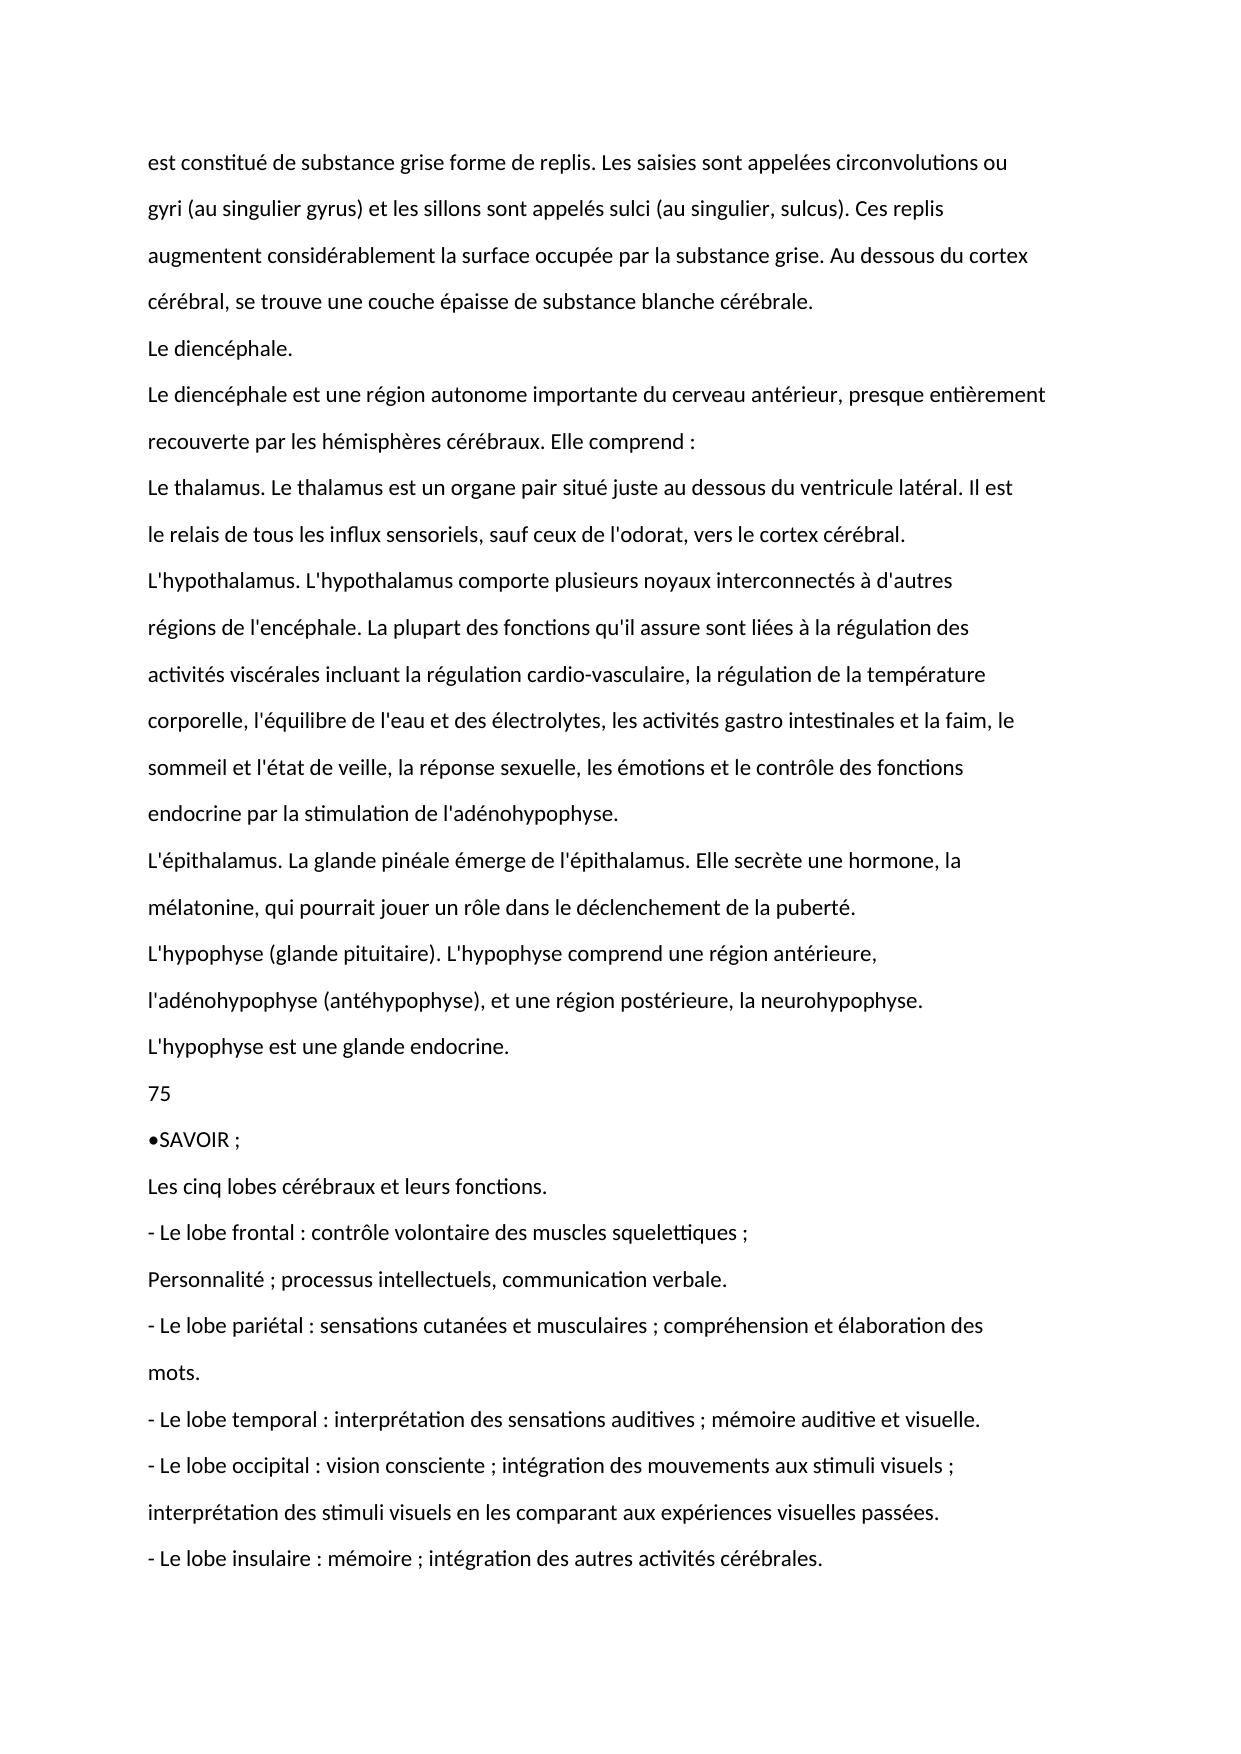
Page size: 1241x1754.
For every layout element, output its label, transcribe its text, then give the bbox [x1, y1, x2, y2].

text augmentent considérablement la surface occupée par la substance grise. Au dessous du cortex [148, 241, 1093, 269]
text L'hypothalamus. L'hypothalamus comporte plusieurs noyaux interconnectés à d'autres [148, 567, 1093, 595]
text L'épithalamus. La glande pinéale émerge de l'épithalamus. Elle secrète une hormone, la [148, 846, 1093, 874]
text l'adénohypophyse (antéhypophyse), et une région postérieure, la neurohypophyse. [148, 986, 1093, 1014]
text L'hypophyse (glande pituitaire). L'hypophyse comprend une région antérieure, [148, 939, 1093, 967]
text Le thalamus. Le thalamus est un organe pair situé juste au dessous du ventricule latéral. Il est [148, 473, 1093, 502]
text 75 [148, 1079, 1093, 1107]
text Personnalité ; processus intellectuels, communication verbale. [148, 1265, 1093, 1293]
text le relais de tous les influx sensoriels, sauf ceux de l'odorat, vers le cortex cérébral. [148, 520, 1093, 548]
text L'hypophyse est une glande endocrine. [148, 1032, 1093, 1060]
text Le diencéphale. [148, 334, 1093, 362]
text - Le lobe frontal : contrôle volontaire des muscles squelettiques ; [148, 1218, 1093, 1247]
text régions de l'encéphale. La plupart des fonctions qu'il assure sont liées à la régulation des [148, 613, 1093, 641]
text - Le lobe temporal : interprétation des sensations auditives ; mémoire auditive et visuelle. [148, 1405, 1093, 1433]
text - Le lobe pariétal : sensations cutanées et musculaires ; compréhension et élaboration des [148, 1312, 1093, 1340]
text recouverte par les hémisphères cérébraux. Elle comprend : [148, 427, 1093, 455]
text est constitué de substance grise forme de replis. Les saisies sont appelées circonvolutions ou [148, 148, 1093, 176]
text cérébral, se trouve une couche épaisse de substance blanche cérébrale. [148, 287, 1093, 315]
text corporelle, l'équilibre de l'eau et des électrolytes, les activités gastro intestinales et la faim, le [148, 706, 1093, 734]
text Le diencéphale est une région autonome importante du cerveau antérieur, presque entièrement [148, 380, 1093, 408]
text Les cinq lobes cérébraux et leurs fonctions. [148, 1172, 1093, 1200]
text activités viscérales incluant la régulation cardio-vasculaire, la régulation de la température [148, 660, 1093, 688]
text - Le lobe occipital : vision consciente ; intégration des mouvements aux stimuli visuels ; [148, 1451, 1093, 1479]
text mélatonine, qui pourrait jouer un rôle dans le déclenchement de la puberté. [148, 893, 1093, 921]
text interprétation des stimuli visuels en les comparant aux expériences visuelles passées. [148, 1498, 1093, 1526]
text mots. [148, 1358, 1093, 1386]
text •SAVOIR ; [148, 1125, 1093, 1153]
text endocrine par la stimulation de l'adénohypophyse. [148, 799, 1093, 827]
text sommeil et l'état de veille, la réponse sexuelle, les émotions et le contrôle des fonctions [148, 753, 1093, 781]
text - Le lobe insulaire : mémoire ; intégration des autres activités cérébrales. [148, 1544, 1093, 1572]
text gyri (au singulier gyrus) et les sillons sont appelés sulci (au singulier, sulcus). Ces replis [148, 194, 1093, 222]
